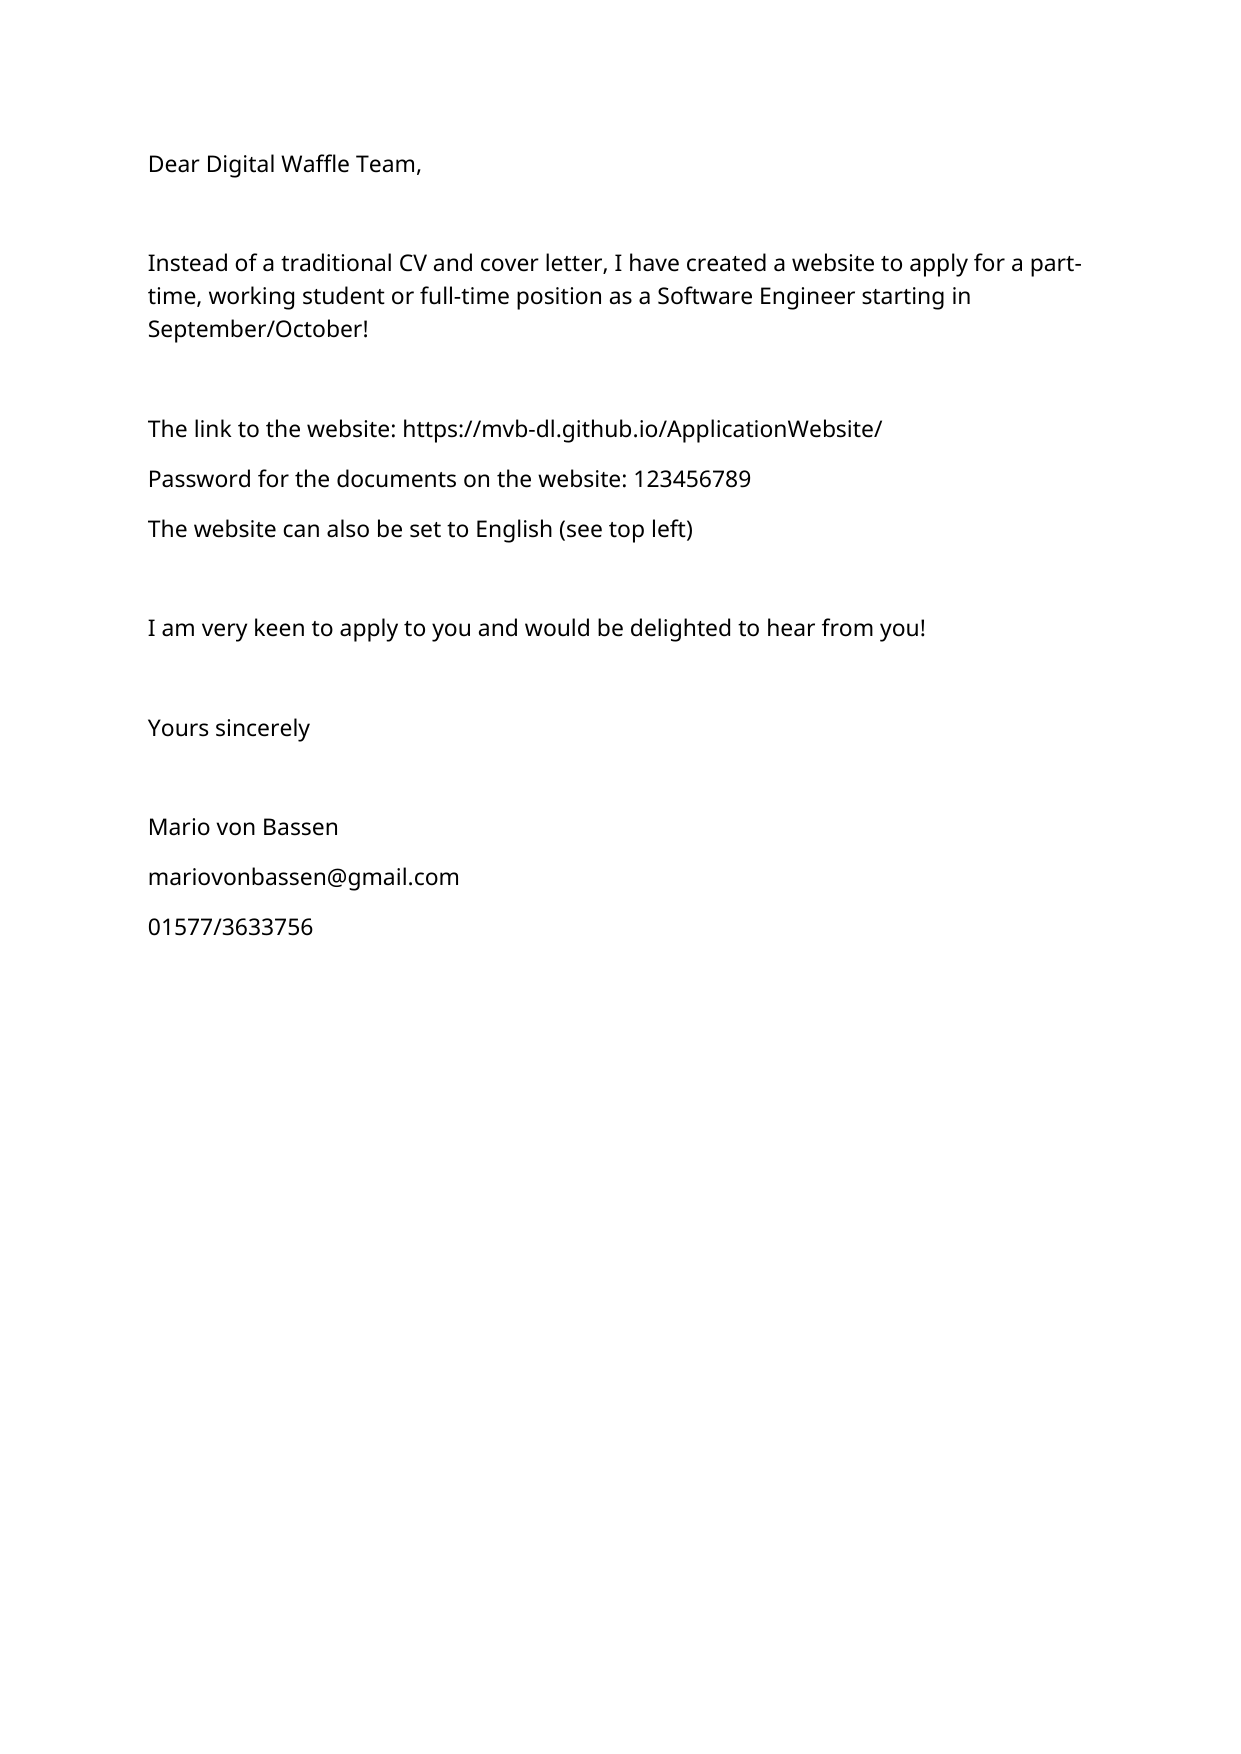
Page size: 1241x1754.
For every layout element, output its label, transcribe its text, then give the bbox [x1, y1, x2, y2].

text I am very keen to apply to you and would be delighted to hear from you! [148, 612, 1093, 643]
text mariovonbassen@gmail.com [148, 861, 1093, 892]
text Instead of a traditional CV and cover letter, I have created a website to apply for a part-time, working student or full-time position as a Software Engineer starting in September/October! [148, 247, 1093, 345]
text 01577/3633756 [148, 911, 1093, 942]
text Mario von Bassen [148, 811, 1093, 843]
text Yours sincerely [148, 712, 1093, 743]
text Dear Digital Waffle Team, [148, 148, 1093, 179]
text The link to the website: https://mvb-dl.github.io/ApplicationWebsite/ [148, 413, 1093, 444]
text Password for the documents on the website: 123456789 [148, 463, 1093, 494]
text The website can also be set to English (see top left) [148, 513, 1093, 544]
